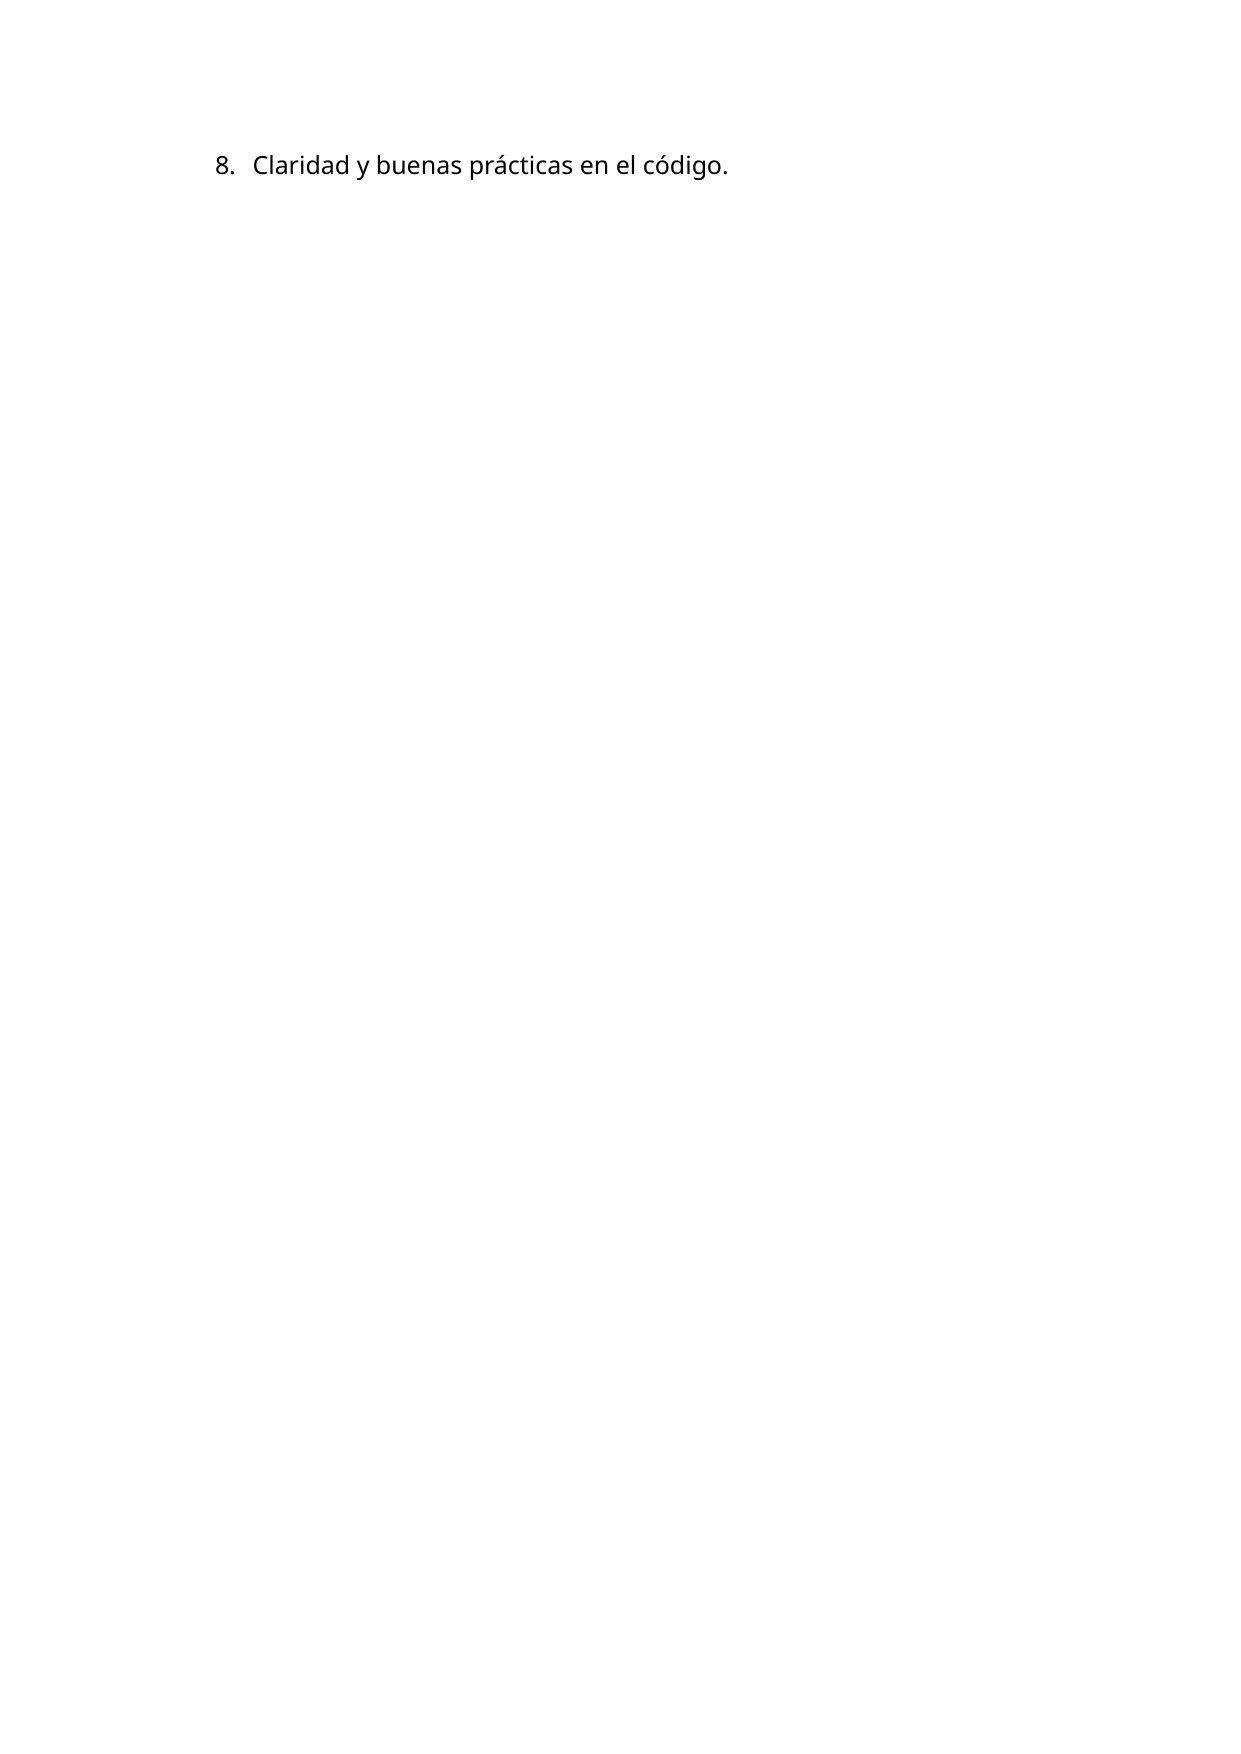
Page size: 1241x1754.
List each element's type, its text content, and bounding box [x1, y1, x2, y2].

list Claridad y buenas prácticas en el código. [215, 148, 1063, 182]
